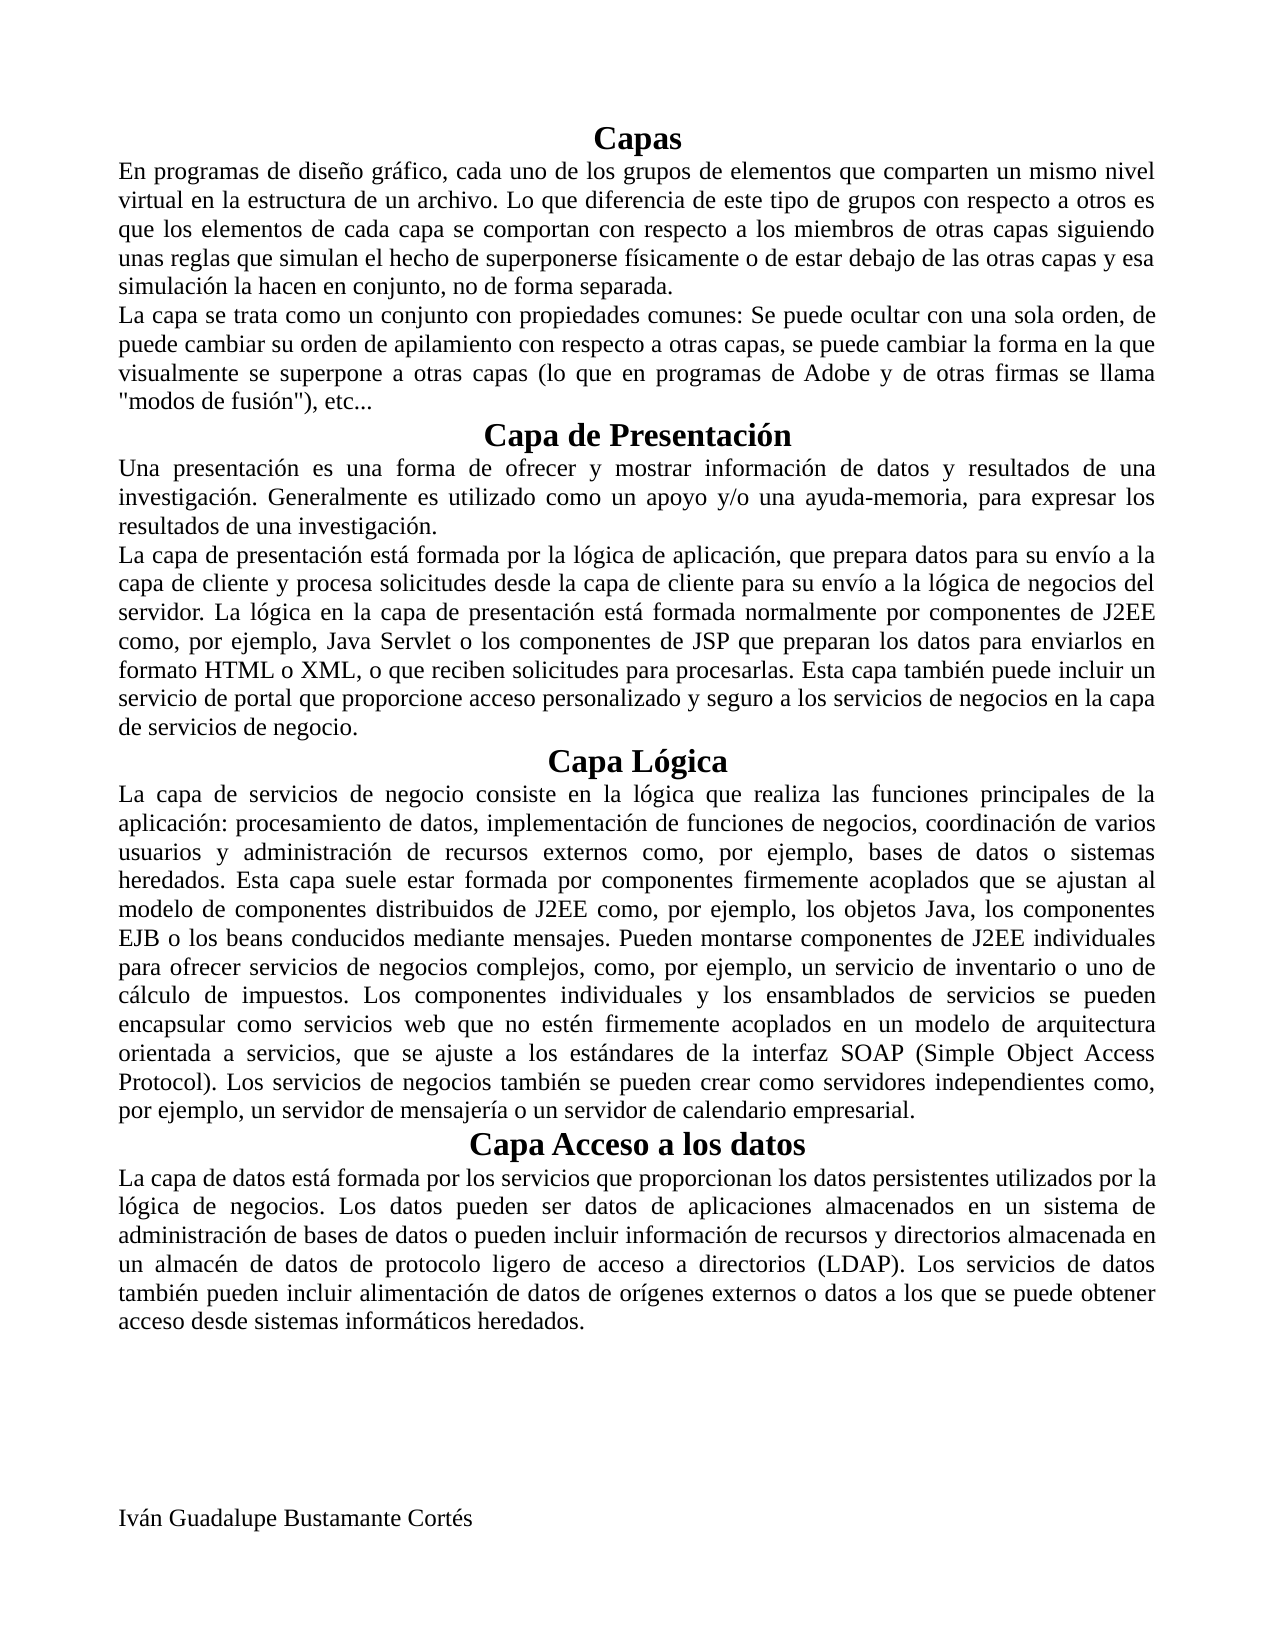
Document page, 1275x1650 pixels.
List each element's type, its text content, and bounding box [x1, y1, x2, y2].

text La capa de servicios de negocio consiste en la lógica que realiza las funciones principales de la aplicación: procesamiento de datos, implementación de funciones de negocios, coordinación de varios usuarios y administración de recursos externos como, por ejemplo, bases de datos o sistemas heredados. Esta capa suele estar formada por componentes firmemente acoplados que se ajustan al modelo de componentes distribuidos de J2EE como, por ejemplo, los objetos Java, los componentes EJB o los beans conducidos mediante mensajes. Pueden montarse componentes de J2EE individuales para ofrecer servicios de negocios complejos, como, por ejemplo, un servicio de inventario o uno de cálculo de impuestos. Los componentes individuales y los ensamblados de servicios se pueden encapsular como servicios web que no estén firmemente acoplados en un modelo de arquitectura orientada a servicios, que se ajuste a los estándares de la interfaz SOAP (Simple Object Access Protocol). Los servicios de negocios también se pueden crear como servidores independientes como, por ejemplo, un servidor de mensajería o un servidor de calendario empresarial. [118, 779, 1157, 1124]
text Capa de Presentación [118, 415, 1157, 453]
text Capa Lógica [118, 741, 1157, 779]
text Una presentación es una forma de ofrecer y mostrar información de datos y resultados de una investigación. Generalmente es utilizado como un apoyo y/o una ayuda-memoria, para expresar los resultados de una investigación. [118, 453, 1157, 540]
text La capa de datos está formada por los servicios que proporcionan los datos persistentes utilizados por la lógica de negocios. Los datos pueden ser datos de aplicaciones almacenados en un sistema de administración de bases de datos o pueden incluir información de recursos y directorios almacenada en un almacén de datos de protocolo ligero de acceso a directorios (LDAP). Los servicios de datos también pueden incluir alimentación de datos de orígenes externos o datos a los que se puede obtener acceso desde sistemas informáticos heredados. [118, 1163, 1157, 1335]
text Capas [118, 118, 1157, 156]
text La capa se trata como un conjunto con propiedades comunes: Se puede ocultar con una sola orden, de puede cambiar su orden de apilamiento con respecto a otras capas, se puede cambiar la forma en la que visualmente se superpone a otras capas (lo que en programas de Adobe y de otras firmas se llama "modos de fusión"), etc... [118, 300, 1157, 415]
text En programas de diseño gráfico, cada uno de los grupos de elementos que comparten un mismo nivel virtual en la estructura de un archivo. Lo que diferencia de este tipo de grupos con respecto a otros es que los elementos de cada capa se comportan con respecto a los miembros de otras capas siguiendo unas reglas que simulan el hecho de superponerse físicamente o de estar debajo de las otras capas y esa simulación la hacen en conjunto, no de forma separada. [118, 156, 1157, 300]
text La capa de presentación está formada por la lógica de aplicación, que prepara datos para su envío a la capa de cliente y procesa solicitudes desde la capa de cliente para su envío a la lógica de negocios del servidor. La lógica en la capa de presentación está formada normalmente por componentes de J2EE como, por ejemplo, Java Servlet o los componentes de JSP que preparan los datos para enviarlos en formato HTML o XML, o que reciben solicitudes para procesarlas. Esta capa también puede incluir un servicio de portal que proporcione acceso personalizado y seguro a los servicios de negocios en la capa de servicios de negocio. [118, 540, 1157, 741]
text Capa Acceso a los datos [118, 1124, 1157, 1163]
